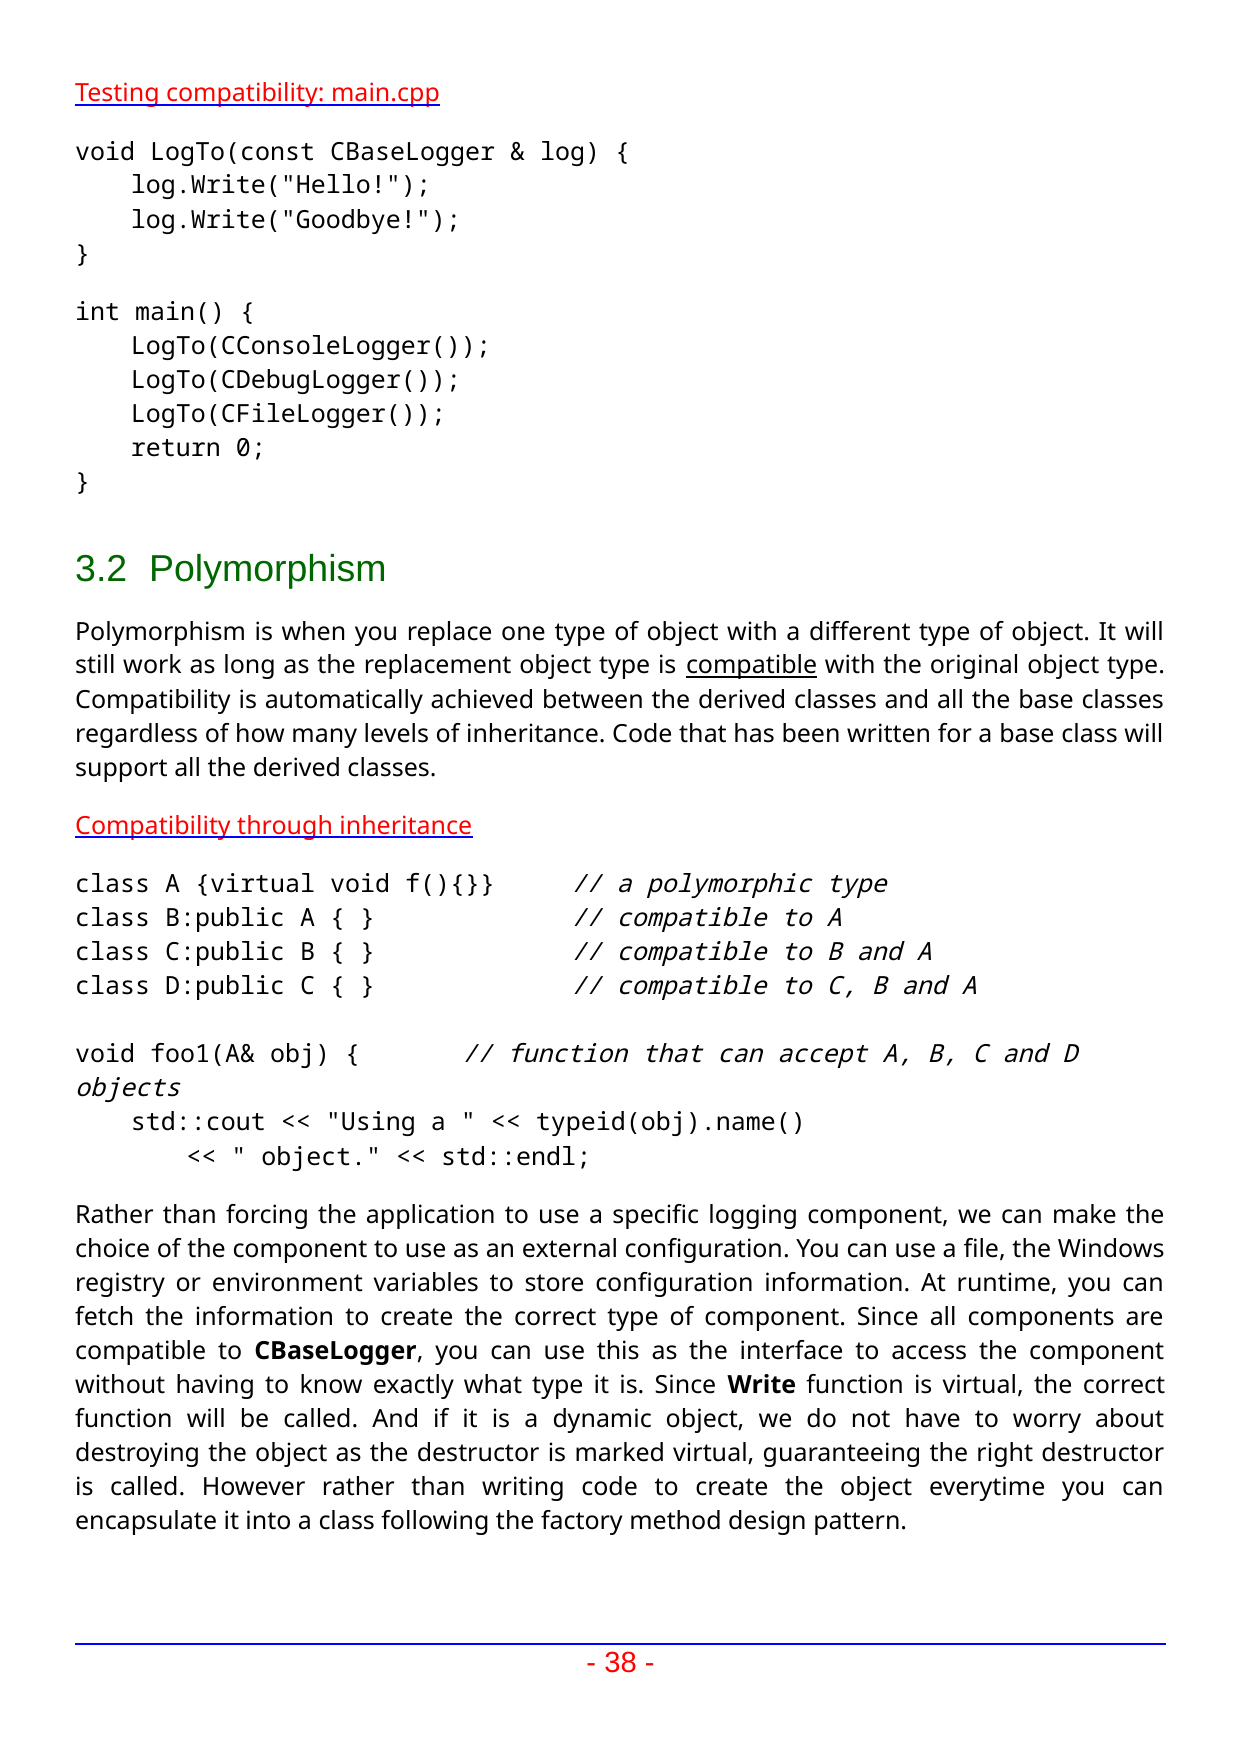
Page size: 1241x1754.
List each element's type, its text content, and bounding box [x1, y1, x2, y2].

text class C:public B { } // compatible to B and A [75, 934, 1166, 968]
text LogTo(CFileLogger()); [75, 396, 1166, 430]
text 3.2 Polymorphism [75, 546, 1166, 589]
text log.Write("Goodbye!"); [75, 201, 1166, 235]
text LogTo(CConsoleLogger()); [75, 327, 1166, 362]
text class A {virtual void f(){}} // a polymorphic type [75, 866, 1166, 900]
text Compatibility through inheritance [75, 807, 1166, 842]
text std::cout << "Using a " << typeid(obj).name() [75, 1104, 1166, 1138]
text Testing compatibility: main.cpp [75, 75, 1166, 109]
text << " object." << std::endl; [75, 1138, 1166, 1172]
text class B:public A { } // compatible to A [75, 900, 1166, 934]
text Rather than forcing the application to use a specific logging component, we can make the choice of the component to use as an external configuration. You can use a file, the Windows registry or environment variables to store configuration information. At runtime, you can fetch the information to create the correct type of component. Since all components are compatible to CBaseLogger, you can use this as the interface to access the component without having to know exactly what type it is. Since Write function is virtual, the correct function will be called. And if it is a dynamic object, we do not have to worry about destroying the object as the destructor is marked virtual, guaranteeing the right destructor is called. However rather than writing code to create the object everytime you can encapsulate it into a class following the factory method design pattern. [75, 1196, 1166, 1537]
text void LogTo(const CBaseLogger & log) { [75, 133, 1166, 167]
text } [75, 464, 1166, 498]
text class D:public C { } // compatible to C, B and A [75, 968, 1166, 1002]
text log.Write("Hello!"); [75, 167, 1166, 201]
text return 0; [75, 430, 1166, 464]
text LogTo(CDebugLogger()); [75, 362, 1166, 396]
text void foo1(A& obj) { // function that can accept A, B, C and D objects [75, 1036, 1166, 1104]
text Polymorphism is when you replace one type of object with a different type of object. It will still work as long as the replacement object type is compatible with the original object type. Compatibility is automatically achieved between the derived classes and all the base classes regardless of how many levels of inheritance. Code that has been written for a base class will support all the derived classes. [75, 613, 1166, 783]
text int main() { [75, 293, 1166, 327]
text } [75, 235, 1166, 269]
